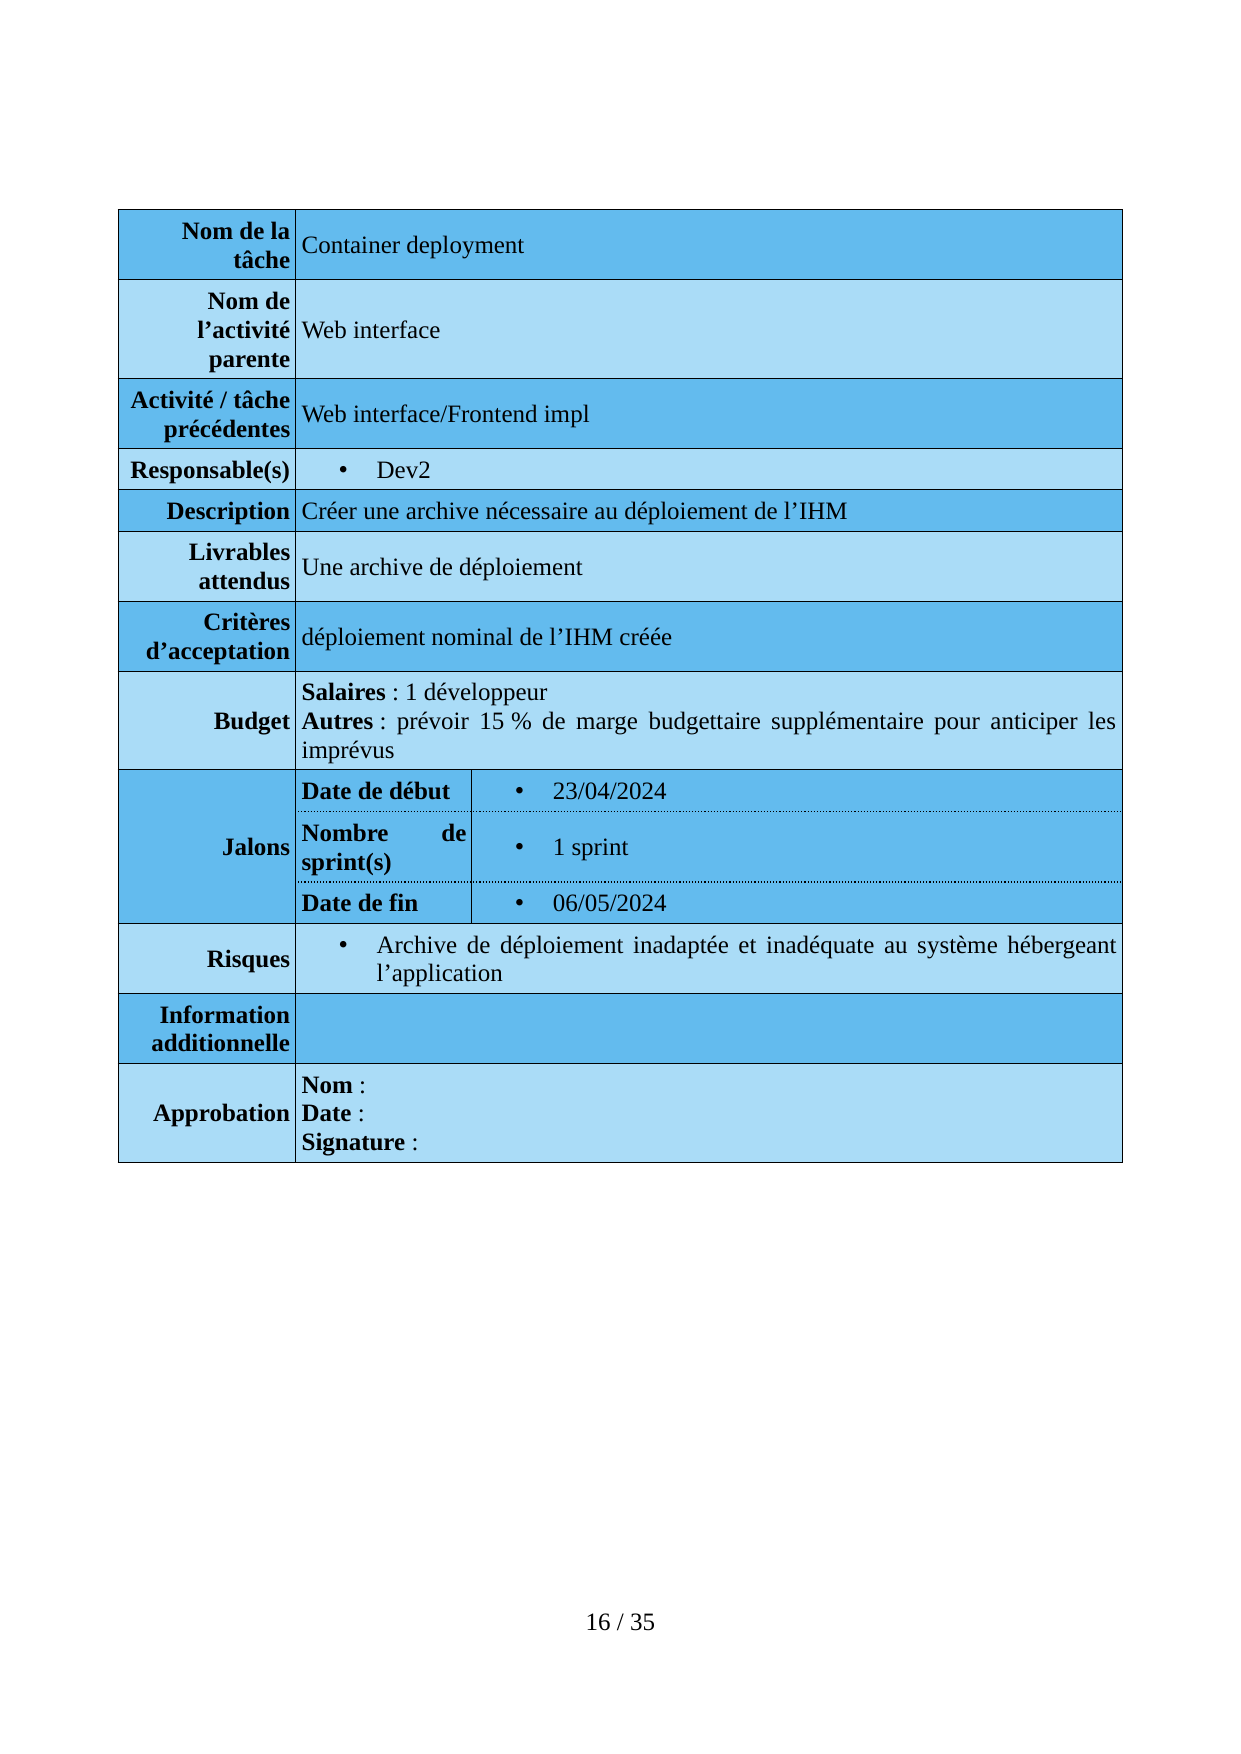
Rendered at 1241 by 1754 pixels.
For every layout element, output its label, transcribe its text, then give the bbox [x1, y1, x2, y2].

table_cell Créer une archive nécessaire au déploiement de l’IHM [296, 490, 1122, 531]
table_cell 1 sprint [472, 811, 1122, 881]
table_cell Jalons [119, 770, 295, 923]
table_cell Date de fin [296, 881, 471, 923]
table_cell Une archive de déploiement [296, 532, 1122, 601]
table_cell Dev2 [296, 449, 1122, 489]
table_cell Critères d’acceptation [119, 602, 295, 671]
table_cell Risques [119, 924, 295, 993]
table_cell Responsable(s) [119, 449, 295, 489]
table_cell 06/05/2024 [472, 881, 1122, 923]
table_header Container deployment [296, 210, 1122, 279]
table_cell 23/04/2024 [472, 770, 1122, 811]
table_cell Approbation [119, 1064, 295, 1162]
table_cell déploiement nominal de l’IHM créée [296, 602, 1122, 671]
table_cell [296, 994, 1122, 1063]
table_cell Date de début [296, 770, 471, 811]
table_cell Description [119, 490, 295, 531]
table_cell Budget [119, 672, 295, 769]
table_cell Salaires : 1 développeur Autres : prévoir 15 % de marge budgettaire supplémentaire pour anticiper les imprévus [296, 672, 1122, 769]
table_cell Activité / tâche précédentes [119, 379, 295, 448]
table_header Nom de la tâche [119, 210, 295, 279]
table_cell Livrables attendus [119, 532, 295, 601]
table_cell Archive de déploiement inadaptée et inadéquate au système hébergeant l’application [296, 924, 1122, 993]
table_cell Information additionnelle [119, 994, 295, 1063]
table_cell Web interface [296, 280, 1122, 378]
table_cell Web interface/Frontend impl [296, 379, 1122, 448]
table_cell Nom : Date : Signature : [296, 1064, 1122, 1162]
table_cell Nombre de sprint(s) [296, 811, 471, 881]
table_cell Nom de l’activité parente [119, 280, 295, 378]
